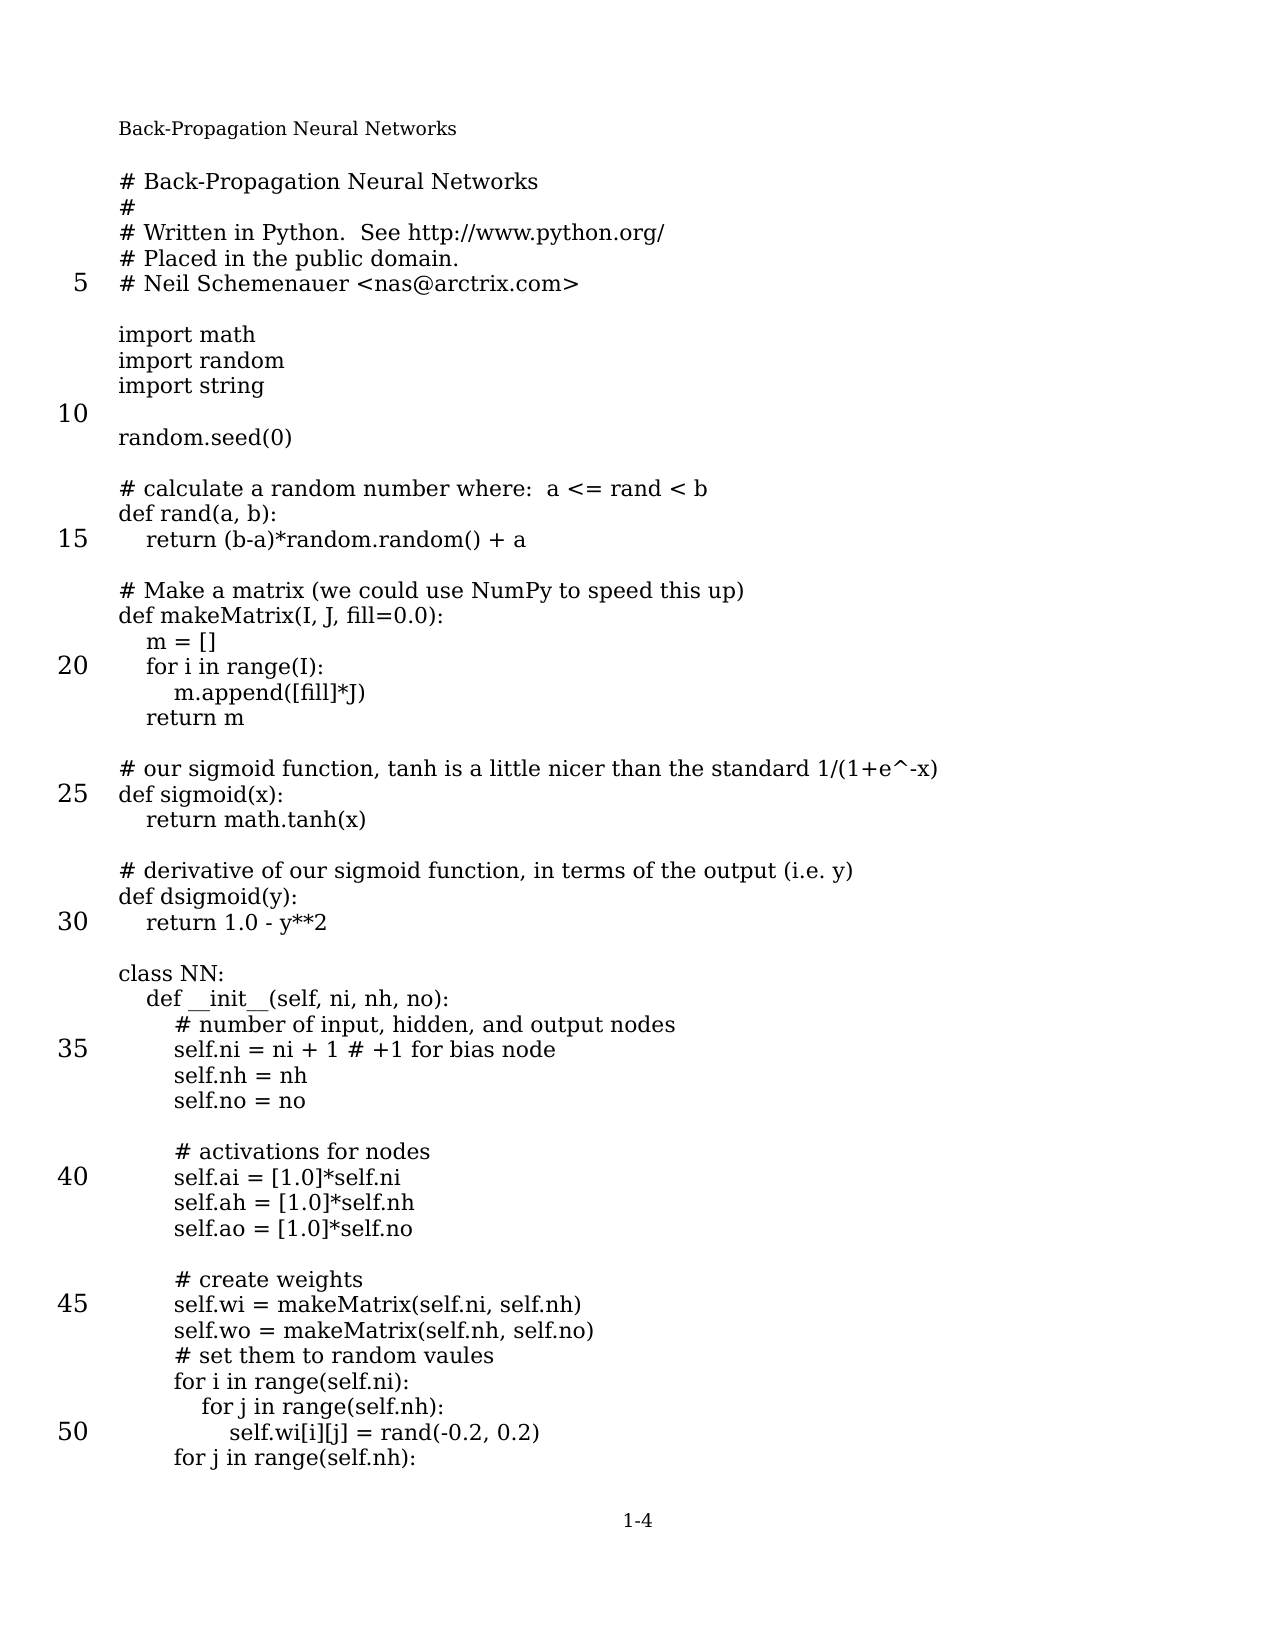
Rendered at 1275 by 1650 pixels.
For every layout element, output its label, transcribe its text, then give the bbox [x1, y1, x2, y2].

text # activations for nodes [118, 1139, 1157, 1165]
text import math [118, 323, 1157, 348]
text return (b-a)*random.random() + a [118, 527, 1157, 552]
text return 1.0 - y**2 [118, 909, 1157, 935]
text self.no = no [118, 1088, 1157, 1114]
text self.ao = [1.0]*self.no [118, 1216, 1157, 1241]
text m = [] [118, 629, 1157, 654]
text for i in range(I): [118, 654, 1157, 680]
text self.ai = [1.0]*self.ni [118, 1165, 1157, 1190]
text # our sigmoid function, tanh is a little nicer than the standard 1/(1+e^-x) [118, 756, 1157, 782]
text # derivative of our sigmoid function, in terms of the output (i.e. y) [118, 858, 1157, 884]
text # Make a matrix (we could use NumPy to speed this up) [118, 578, 1157, 603]
text self.nh = nh [118, 1063, 1157, 1088]
text def __init__(self, ni, nh, no): [118, 986, 1157, 1012]
text class NN: [118, 961, 1157, 986]
text # Written in Python. See http://www.python.org/ [118, 221, 1157, 246]
text import string [118, 374, 1157, 399]
text self.ni = ni + 1 # +1 for bias node [118, 1037, 1157, 1063]
text def sigmoid(x): [118, 782, 1157, 807]
text # Neil Schemenauer <nas@arctrix.com> [118, 272, 1157, 297]
text for j in range(self.nh): [118, 1394, 1157, 1420]
text # calculate a random number where: a <= rand < b [118, 476, 1157, 501]
text m.append([fill]*J) [118, 680, 1157, 705]
text for i in range(self.ni): [118, 1369, 1157, 1394]
text # Placed in the public domain. [118, 246, 1157, 272]
text # create weights [118, 1267, 1157, 1292]
text # set them to random vaules [118, 1343, 1157, 1369]
text import random [118, 348, 1157, 374]
text def dsigmoid(y): [118, 884, 1157, 909]
text # [118, 195, 1157, 221]
text self.wo = makeMatrix(self.nh, self.no) [118, 1318, 1157, 1343]
text random.seed(0) [118, 425, 1157, 450]
text self.ah = [1.0]*self.nh [118, 1190, 1157, 1216]
text def makeMatrix(I, J, fill=0.0): [118, 603, 1157, 629]
text return math.tanh(x) [118, 807, 1157, 833]
text self.wi = makeMatrix(self.ni, self.nh) [118, 1292, 1157, 1318]
text self.wi[i][j] = rand(-0.2, 0.2) [118, 1420, 1157, 1446]
text # number of input, hidden, and output nodes [118, 1012, 1157, 1037]
text return m [118, 705, 1157, 731]
text for j in range(self.nh): [118, 1446, 1157, 1471]
text def rand(a, b): [118, 501, 1157, 527]
text # Back-Propagation Neural Networks [118, 169, 1157, 195]
